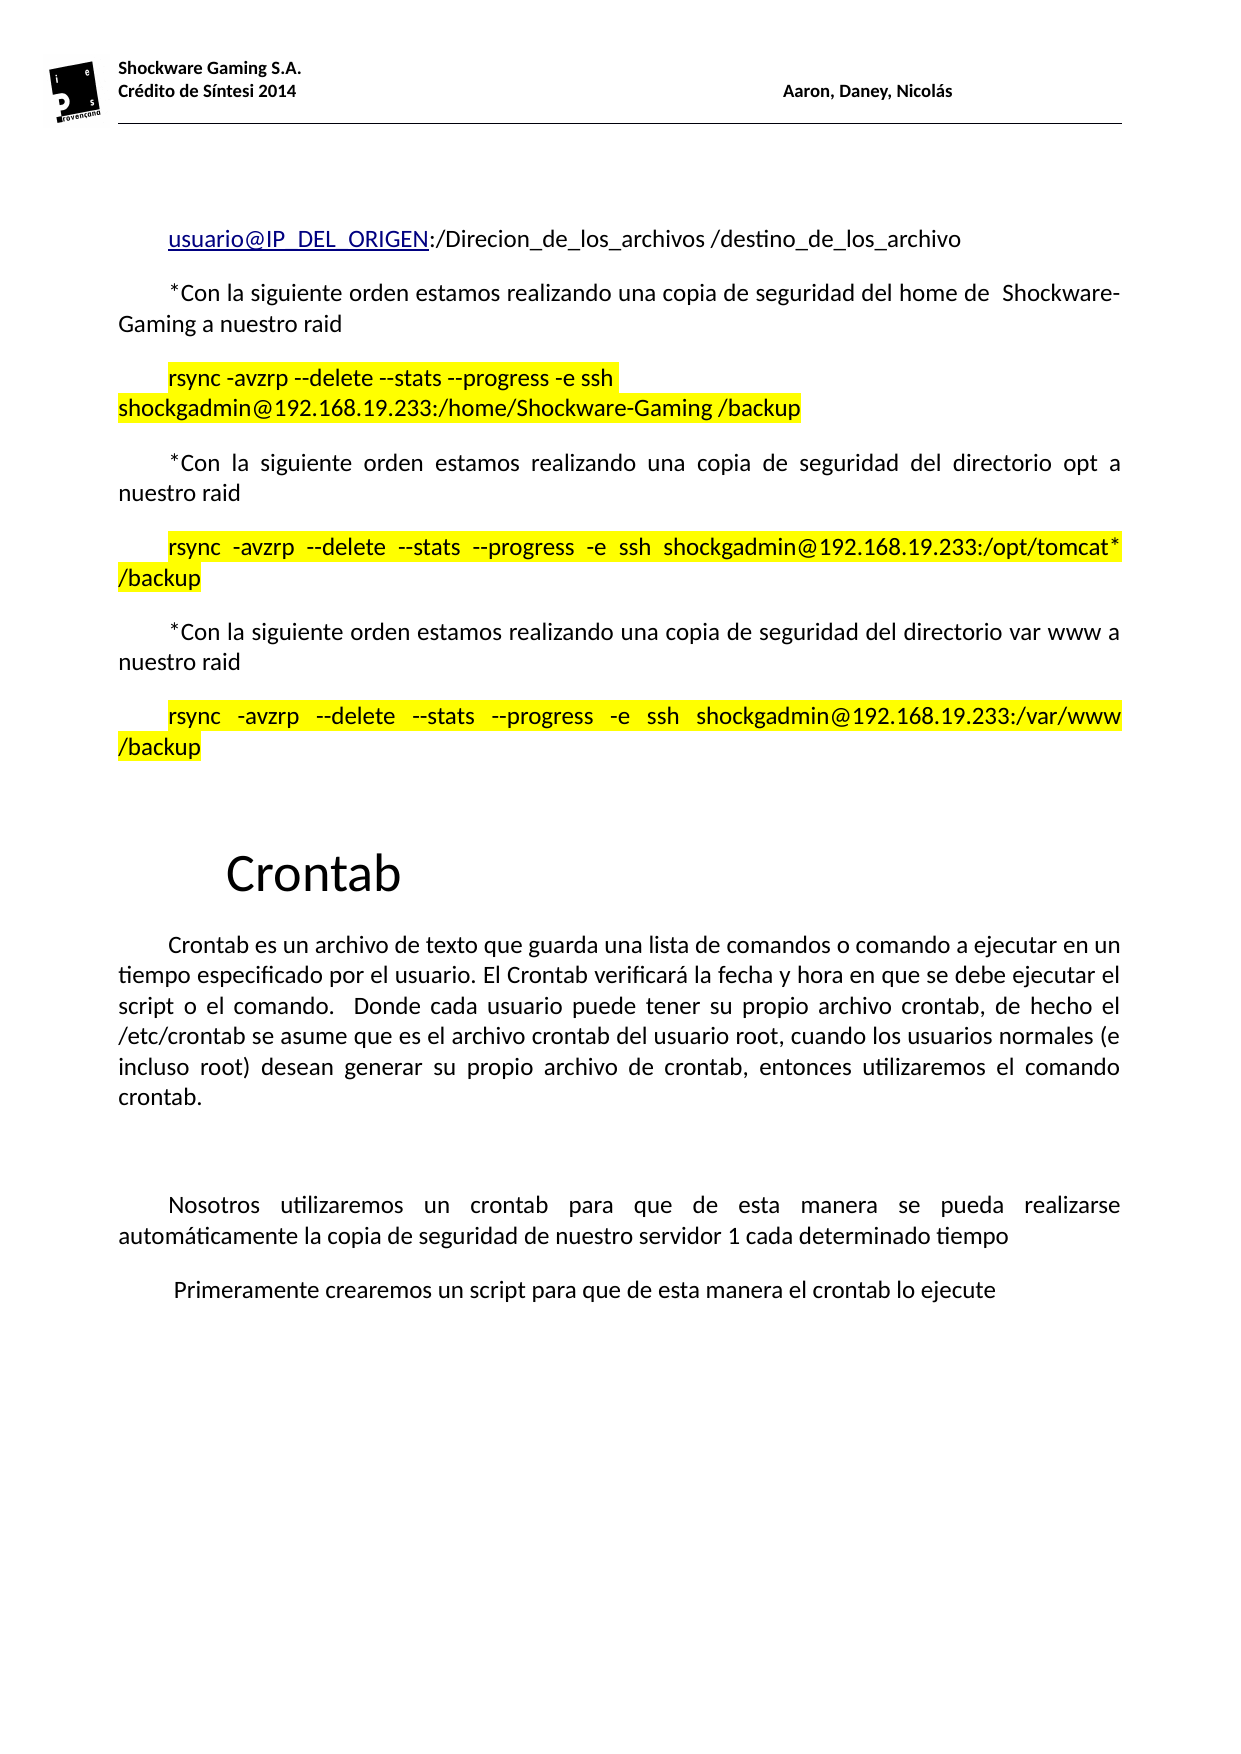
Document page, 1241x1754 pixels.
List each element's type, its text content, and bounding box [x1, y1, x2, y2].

text rsync -avzrp --delete --stats --progress -e ssh shockgadmin@192.168.19.233:/opt/tomcat* /backup [118, 531, 1122, 592]
text usuario@IP_DEL_ORIGEN:/Direcion_de_los_archivos /destino_de_los_archivo [118, 223, 1122, 254]
text Nosotros utilizaremos un crontab para que de esta manera se pueda realizarse automáticamente la copia de seguridad de nuestro servidor 1 cada determinado tiempo [118, 1189, 1122, 1251]
picture [43, 54, 110, 128]
text *Con la siguiente orden estamos realizando una copia de seguridad del directorio var www a nuestro raid [118, 616, 1122, 677]
text Crontab es un archivo de texto que guarda una lista de comandos o comando a ejecutar en un tiempo especificado por el usuario. El Crontab verificará la fecha y hora en que se debe ejecutar el script o el comando. Donde cada usuario puede tener su propio archivo crontab, de hecho el /etc/crontab se asume que es el archivo crontab del usuario root, cuando los usuarios normales (e incluso root) desean generar su propio archivo de crontab, entonces utilizaremos el comando crontab. [118, 929, 1122, 1112]
text Crontab [118, 839, 1122, 905]
text rsync -avzrp --delete --stats --progress -e ssh shockgadmin@192.168.19.233:/home/Shockware-Gaming /backup [118, 362, 1122, 423]
text rsync -avzrp --delete --stats --progress -e ssh shockgadmin@192.168.19.233:/var/www /backup [118, 700, 1122, 761]
text *Con la siguiente orden estamos realizando una copia de seguridad del home de Shockware-Gaming a nuestro raid [118, 277, 1122, 338]
text Primeramente crearemos un script para que de esta manera el crontab lo ejecute [118, 1274, 1122, 1304]
text *Con la siguiente orden estamos realizando una copia de seguridad del directorio opt a nuestro raid [118, 447, 1122, 508]
